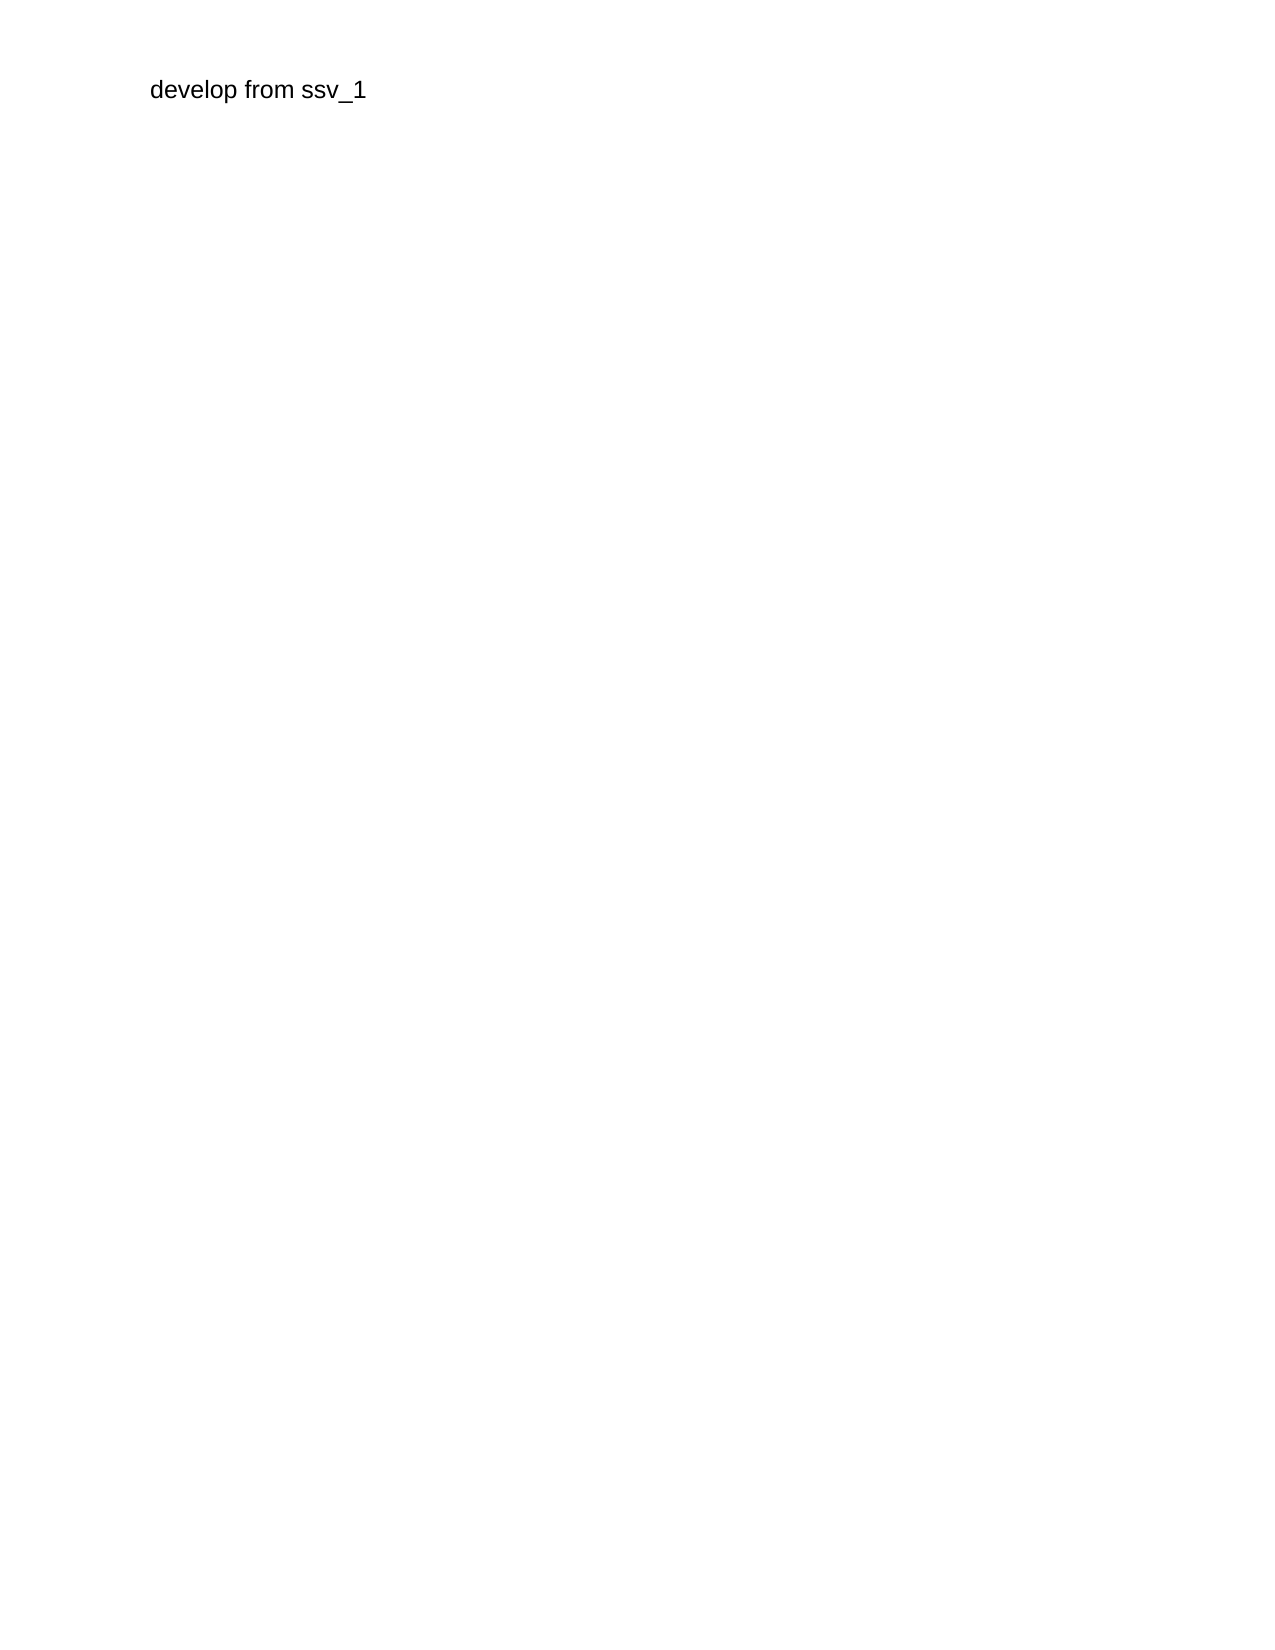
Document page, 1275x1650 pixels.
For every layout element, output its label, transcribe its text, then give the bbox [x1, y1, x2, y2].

text develop from ssv_1 [150, 75, 1125, 104]
